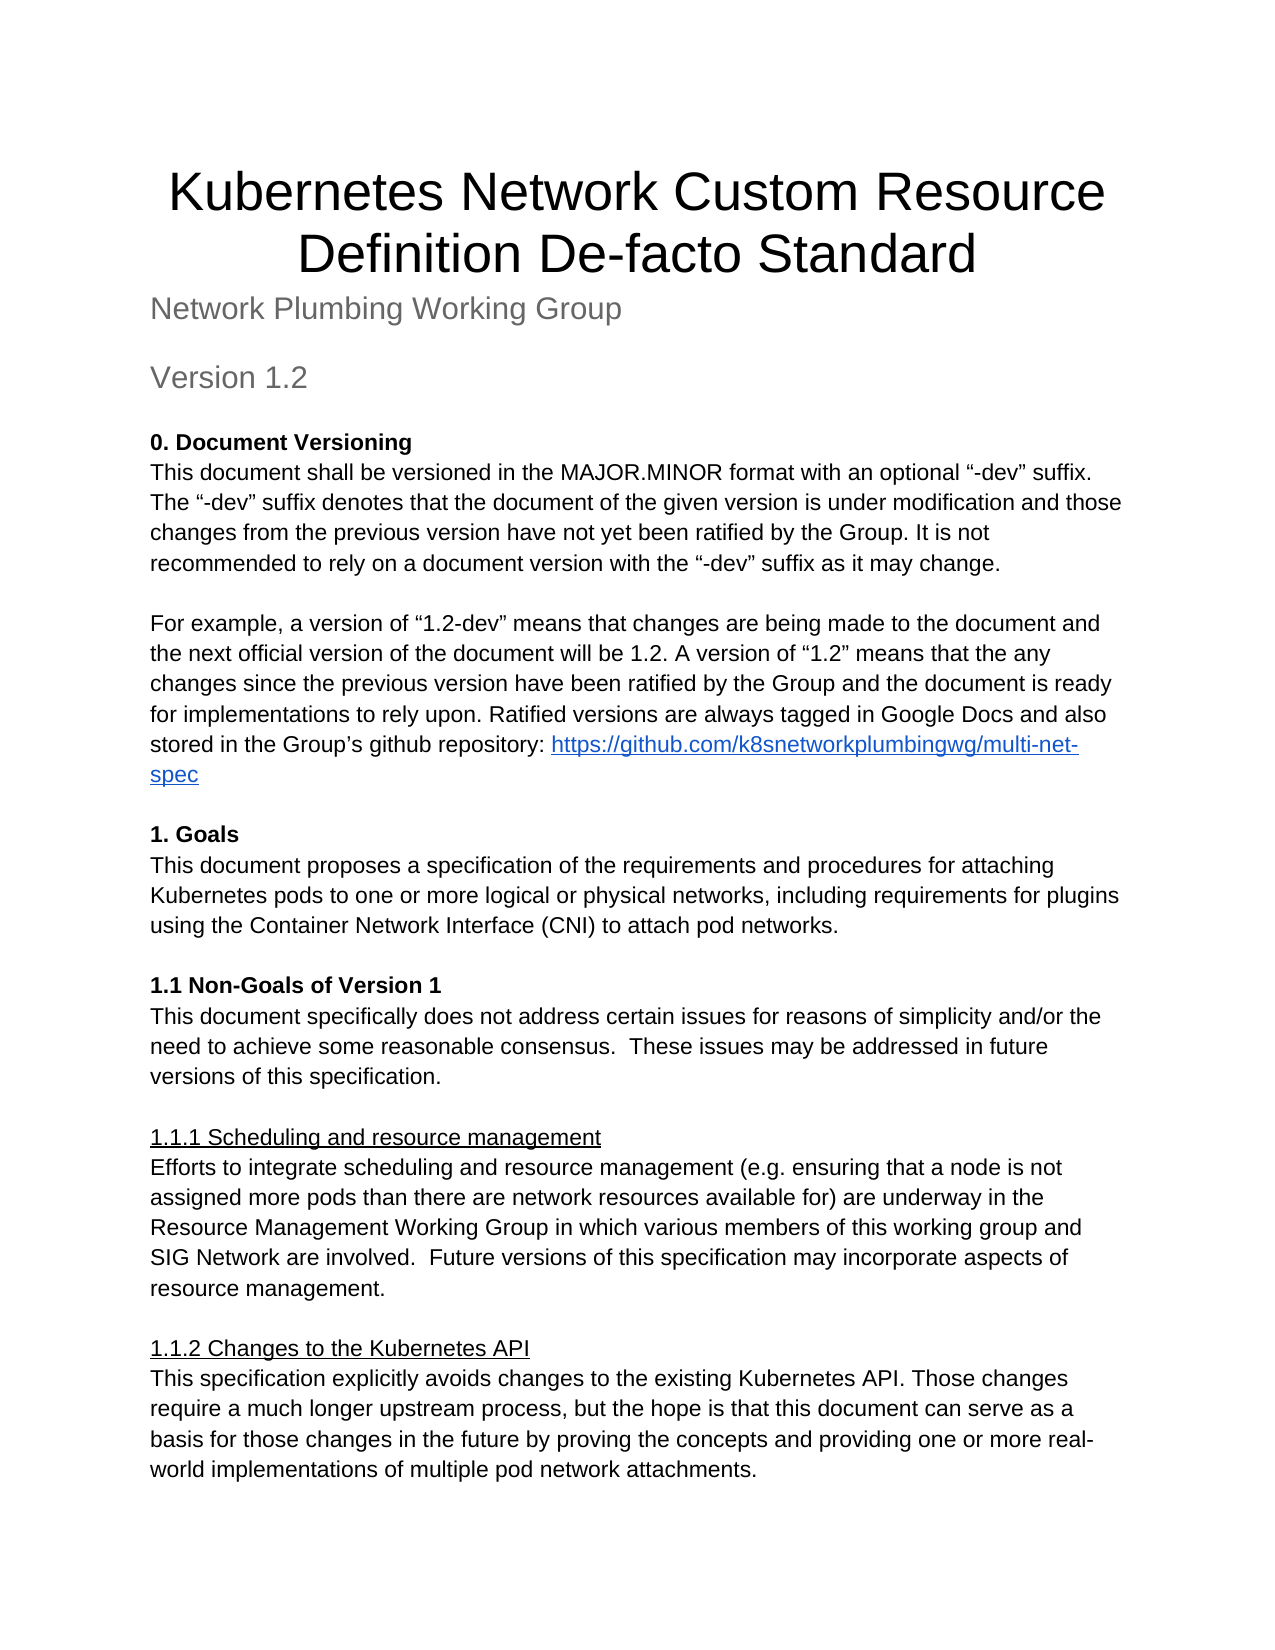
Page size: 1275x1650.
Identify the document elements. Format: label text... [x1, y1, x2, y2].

text 1.1.1 Scheduling and resource management [150, 1123, 1125, 1150]
text This document shall be versioned in the MAJOR.MINOR format with an optional “-dev” suffix. The “-dev” suffix denotes that the document of the given version is under modification and those changes from the previous version have not yet been ratified by the Group. It is not recommended to rely on a document version with the “-dev” suffix as it may change. [150, 459, 1125, 576]
text 1. Goals [150, 821, 1125, 848]
text Efforts to integrate scheduling and resource management (e.g. ensuring that a node is not assigned more pods than there are network resources available for) are underway in the Resource Management Working Group in which various members of this working group and SIG Network are involved. Future versions of this specification may incorporate aspects of resource management. [150, 1154, 1125, 1301]
text This document specifically does not address certain issues for reasons of simplicity and/or the need to achieve some reasonable consensus. These issues may be addressed in future versions of this specification. [150, 1003, 1125, 1089]
subtitle Network Plumbing Working Group [150, 290, 1125, 326]
title Kubernetes Network Custom Resource Definition De-facto Standard [150, 159, 1125, 284]
text For example, a version of “1.2-dev” means that changes are being made to the document and the next official version of the document will be 1.2. A version of “1.2” means that the any changes since the previous version have been ratified by the Group and the document is ready for implementations to rely upon. Ratified versions are always tagged in Google Docs and also stored in the Group’s github repository: https://github.com/k8snetworkplumbingwg/multi-net-spec [150, 610, 1125, 787]
text 0. Document Versioning [150, 429, 1125, 455]
text 1.1.2 Changes to the Kubernetes API [150, 1335, 1125, 1361]
text This document proposes a specification of the requirements and procedures for attaching Kubernetes pods to one or more logical or physical networks, including requirements for plugins using the Container Network Interface (CNI) to attach pod networks. [150, 852, 1125, 938]
text 1.1 Non-Goals of Version 1 [150, 972, 1125, 999]
text This specification explicitly avoids changes to the existing Kubernetes API. Those changes require a much longer upstream process, but the hope is that this document can serve as a basis for those changes in the future by proving the concepts and providing one or more real-world implementations of multiple pod network attachments. [150, 1365, 1125, 1482]
subtitle Version 1.2 [150, 359, 1125, 395]
